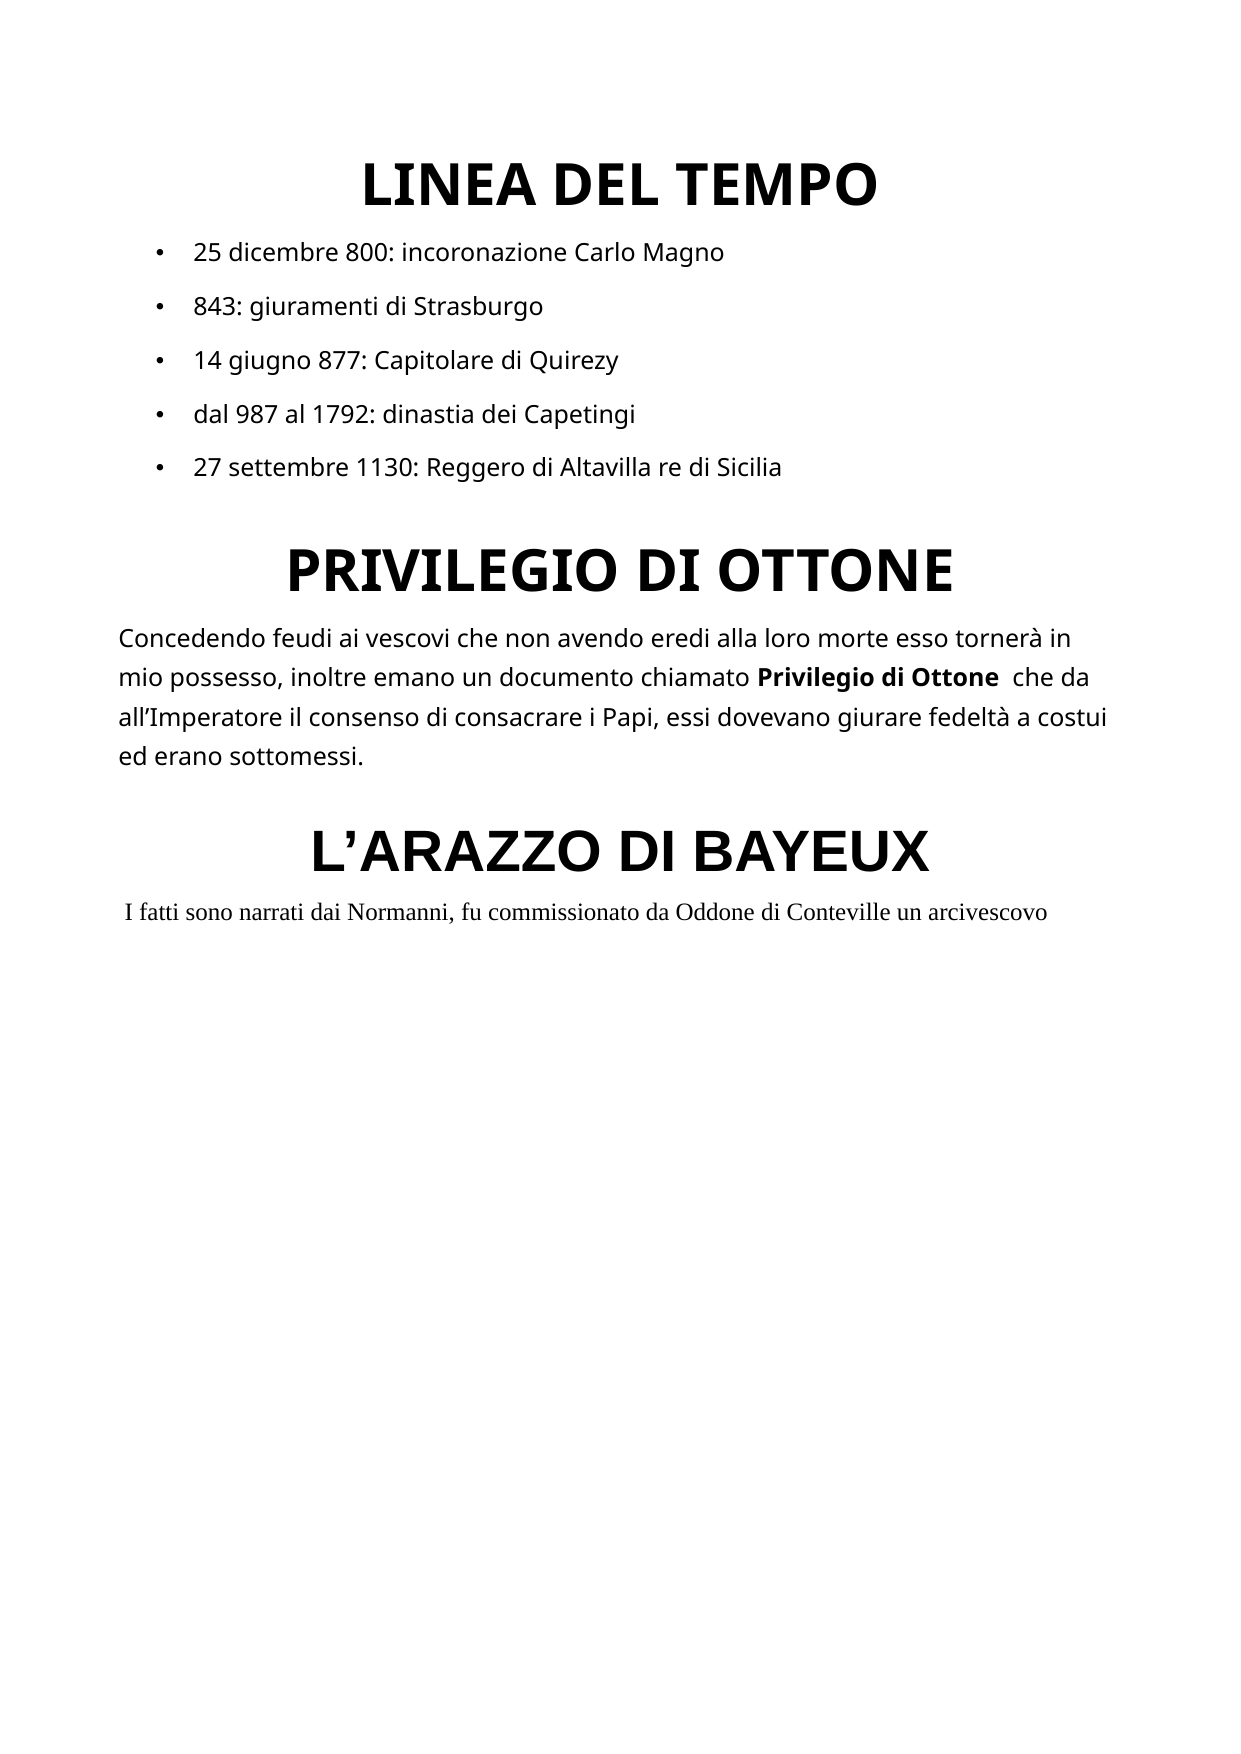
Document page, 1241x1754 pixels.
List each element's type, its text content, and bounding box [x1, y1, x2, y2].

title PRIVILEGIO DI OTTONE [118, 529, 1122, 608]
list 843: giuramenti di Strasburgo [156, 289, 1122, 323]
list 25 dicembre 800: incoronazione Carlo Magno [156, 235, 1122, 269]
title L’ARAZZO DI BAYEUX [118, 817, 1122, 884]
text Concedendo feudi ai vescovi che non avendo eredi alla loro morte esso tornerà in mio possesso, inoltre emano un documento chiamato Privilegio di Ottone che da all’Imperatore il consenso di consacrare i Papi, essi dovevano giurare fedeltà a costui ed erano sottomessi. [118, 621, 1122, 772]
list 14 giugno 877: Capitolare di Quirezy [156, 343, 1122, 377]
title LINEA DEL TEMPO [118, 143, 1122, 223]
list dal 987 al 1792: dinastia dei Capetingi [156, 396, 1122, 430]
text I fatti sono narrati dai Normanni, fu commissionato da Oddone di Conteville un arcivescovo [118, 897, 1122, 925]
list 27 settembre 1130: Reggero di Altavilla re di Sicilia [156, 450, 1122, 484]
